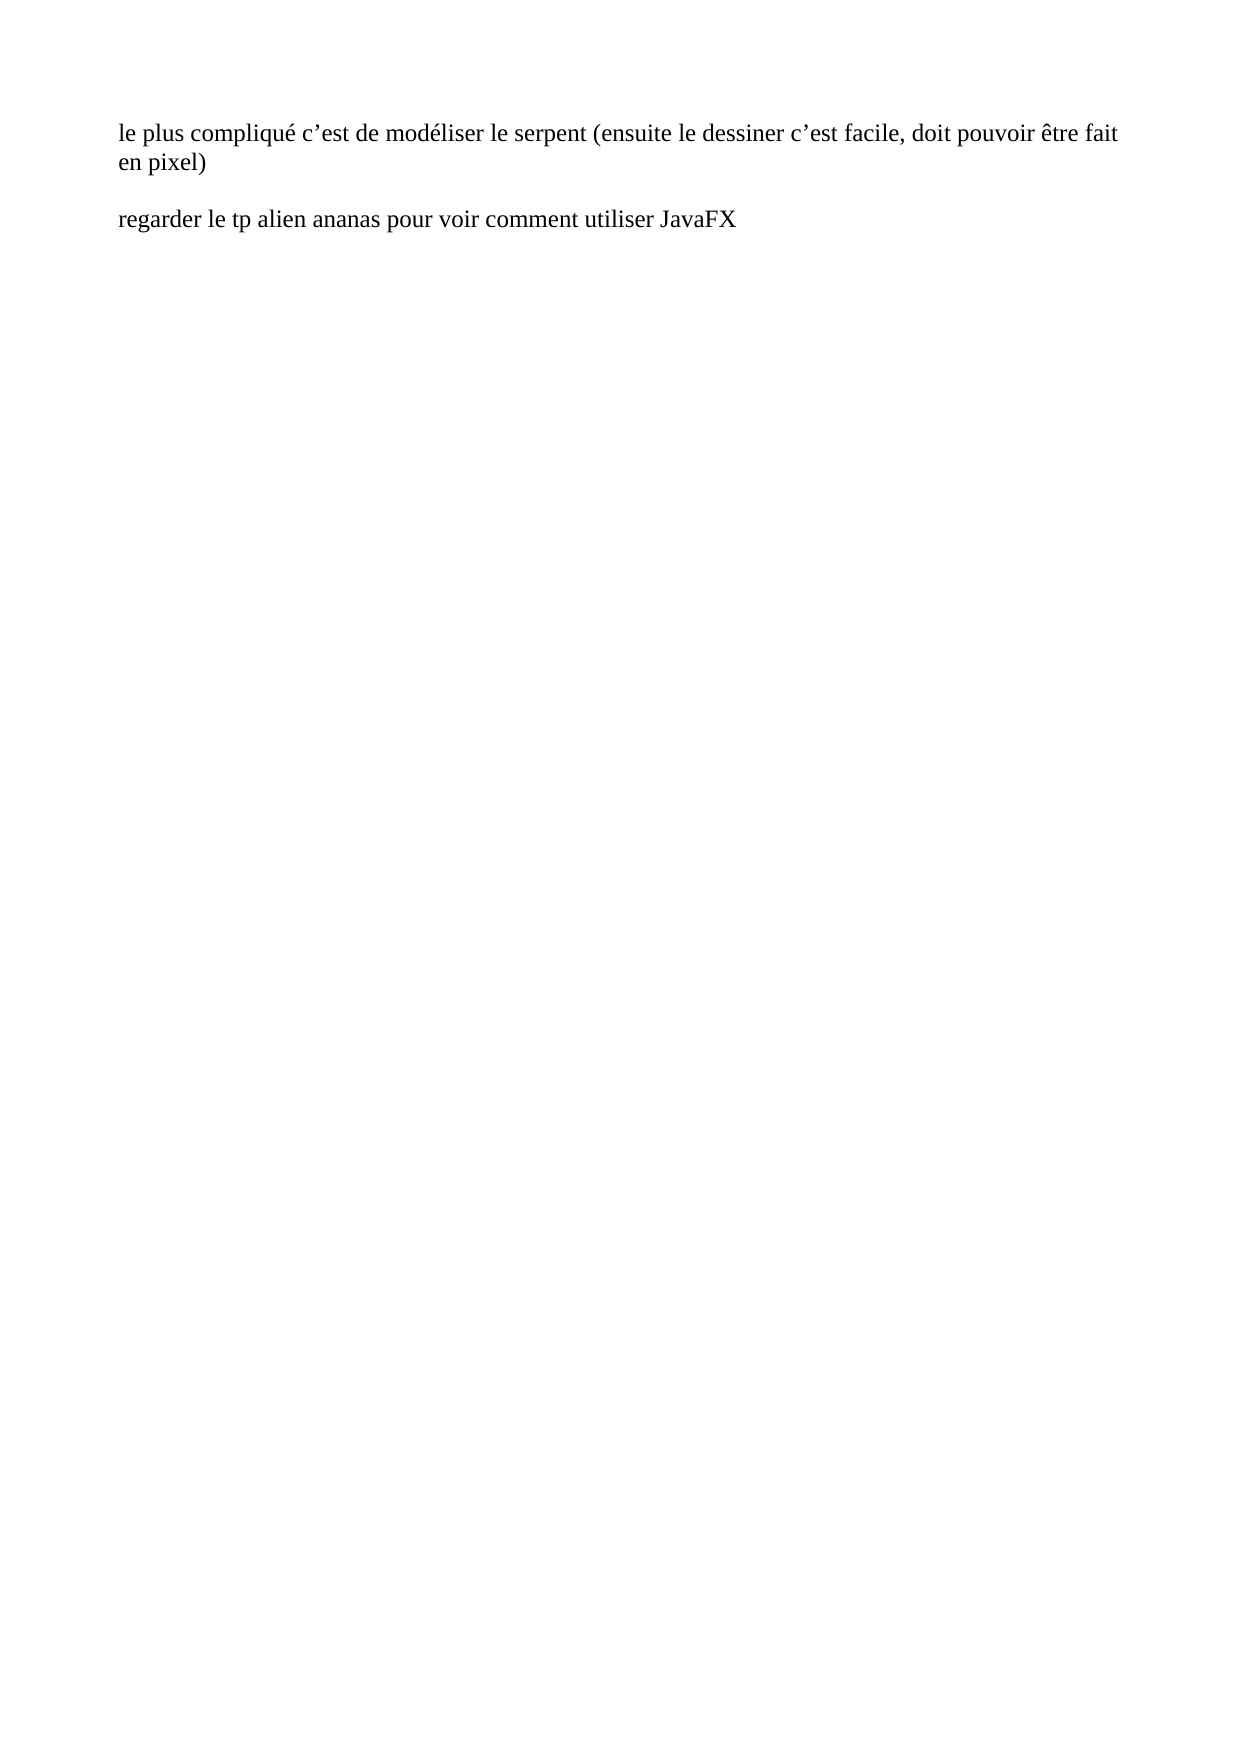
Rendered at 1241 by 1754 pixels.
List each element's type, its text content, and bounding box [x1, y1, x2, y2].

text le plus compliqué c’est de modéliser le serpent (ensuite le dessiner c’est facile, doit pouvoir être fait en pixel) [118, 118, 1122, 176]
text regarder le tp alien ananas pour voir comment utiliser JavaFX [118, 204, 1122, 233]
